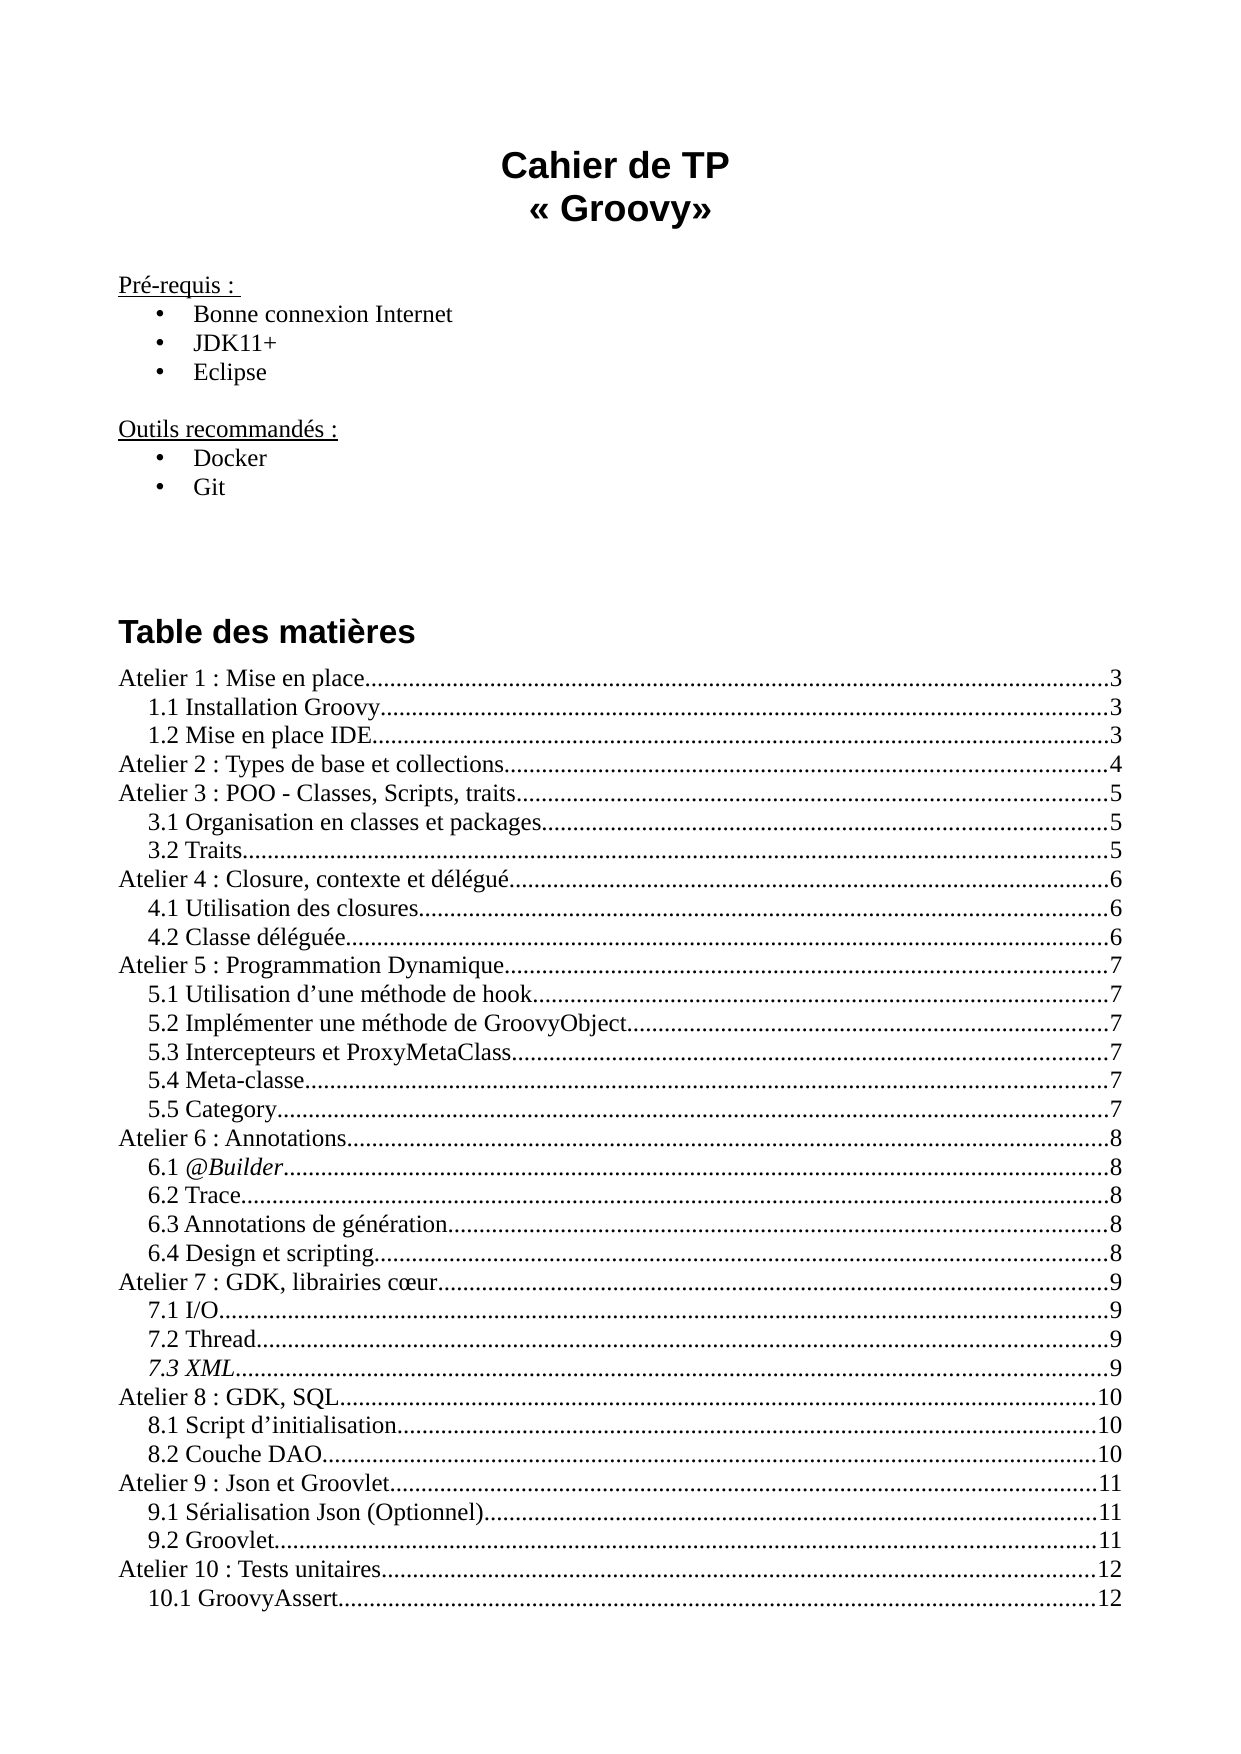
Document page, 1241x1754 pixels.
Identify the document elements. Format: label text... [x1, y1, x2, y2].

text 6.2 Trace 8 [148, 1180, 1122, 1209]
text Outils recommandés : [118, 414, 1122, 443]
text Atelier 10 : Tests unitaires 12 [118, 1554, 1122, 1583]
text 5.3 Intercepteurs et ProxyMetaClass 7 [148, 1037, 1122, 1065]
text 5.2 Implémenter une méthode de GroovyObject 7 [148, 1008, 1122, 1037]
text 5.1 Utilisation d’une méthode de hook 7 [148, 979, 1122, 1008]
text 7.3 XML 9 [148, 1353, 1122, 1382]
text 5.5 Category 7 [148, 1094, 1122, 1123]
text Atelier 2 : Types de base et collections 4 [118, 749, 1122, 778]
text Atelier 1 : Mise en place 3 [118, 663, 1122, 692]
text 4.2 Classe déléguée 6 [148, 922, 1122, 950]
text Pré-requis : [118, 271, 1122, 299]
text 5.4 Meta-classe 7 [148, 1065, 1122, 1094]
text 4.1 Utilisation des closures 6 [148, 893, 1122, 922]
text 6.3 Annotations de génération 8 [148, 1209, 1122, 1238]
list Eclipse [156, 357, 1122, 386]
text Atelier 9 : Json et Groovlet 11 [118, 1468, 1122, 1497]
text 3.2 Traits 5 [148, 835, 1122, 864]
list Git [156, 472, 1122, 501]
text Atelier 6 : Annotations 8 [118, 1123, 1122, 1152]
list Docker [156, 443, 1122, 472]
text 8.2 Couche DAO 10 [148, 1439, 1122, 1468]
subtitle Table des matières [118, 612, 1122, 650]
text 1.1 Installation Groovy 3 [148, 692, 1122, 720]
text 1.2 Mise en place IDE 3 [148, 720, 1122, 749]
text 8.1 Script d’initialisation 10 [148, 1410, 1122, 1439]
text Atelier 8 : GDK, SQL 10 [118, 1382, 1122, 1410]
text 9.1 Sérialisation Json (Optionnel) 11 [148, 1497, 1122, 1525]
text Atelier 5 : Programmation Dynamique 7 [118, 950, 1122, 979]
text Atelier 7 : GDK, librairies cœur 9 [118, 1267, 1122, 1295]
list Bonne connexion Internet [156, 299, 1122, 328]
text Atelier 4 : Closure, contexte et délégué 6 [118, 864, 1122, 893]
text 7.2 Thread 9 [148, 1324, 1122, 1353]
text 10.1 GroovyAssert 12 [148, 1583, 1122, 1612]
list JDK11+ [156, 328, 1122, 357]
text 6.4 Design et scripting 8 [148, 1238, 1122, 1267]
text 3.1 Organisation en classes et packages 5 [148, 807, 1122, 835]
title Cahier de TP « Groovy» [118, 143, 1122, 229]
text Atelier 3 : POO - Classes, Scripts, traits 5 [118, 778, 1122, 807]
text 9.2 Groovlet 11 [148, 1525, 1122, 1554]
text 7.1 I/O 9 [148, 1295, 1122, 1324]
text 6.1 @Builder 8 [148, 1152, 1122, 1180]
